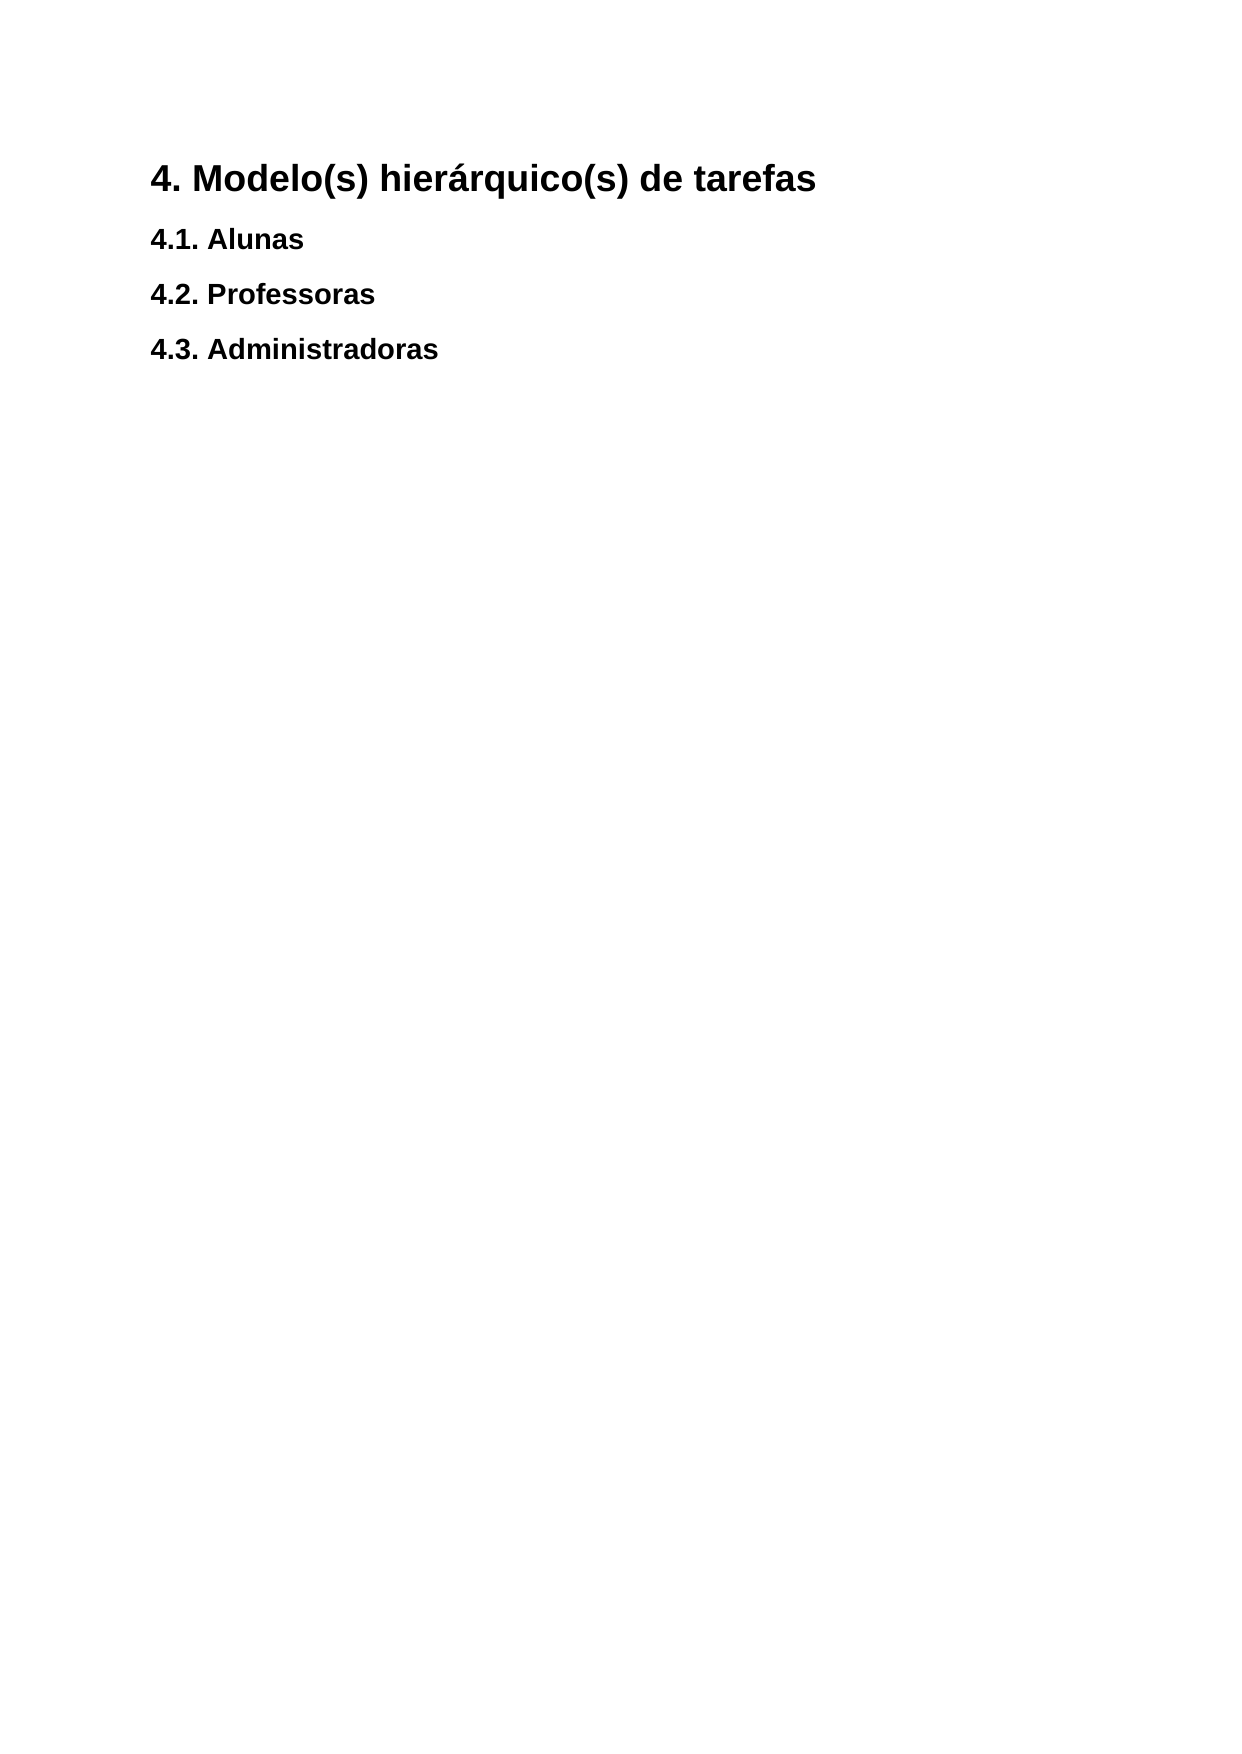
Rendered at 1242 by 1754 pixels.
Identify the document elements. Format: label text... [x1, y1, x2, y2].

subtitle 4.2. Professoras [150, 277, 1095, 311]
subtitle 4. Modelo(s) hierárquico(s) de tarefas [150, 156, 1095, 199]
subtitle 4.1. Alunas [150, 222, 1095, 256]
subtitle 4.3. Administradoras [150, 332, 1095, 365]
